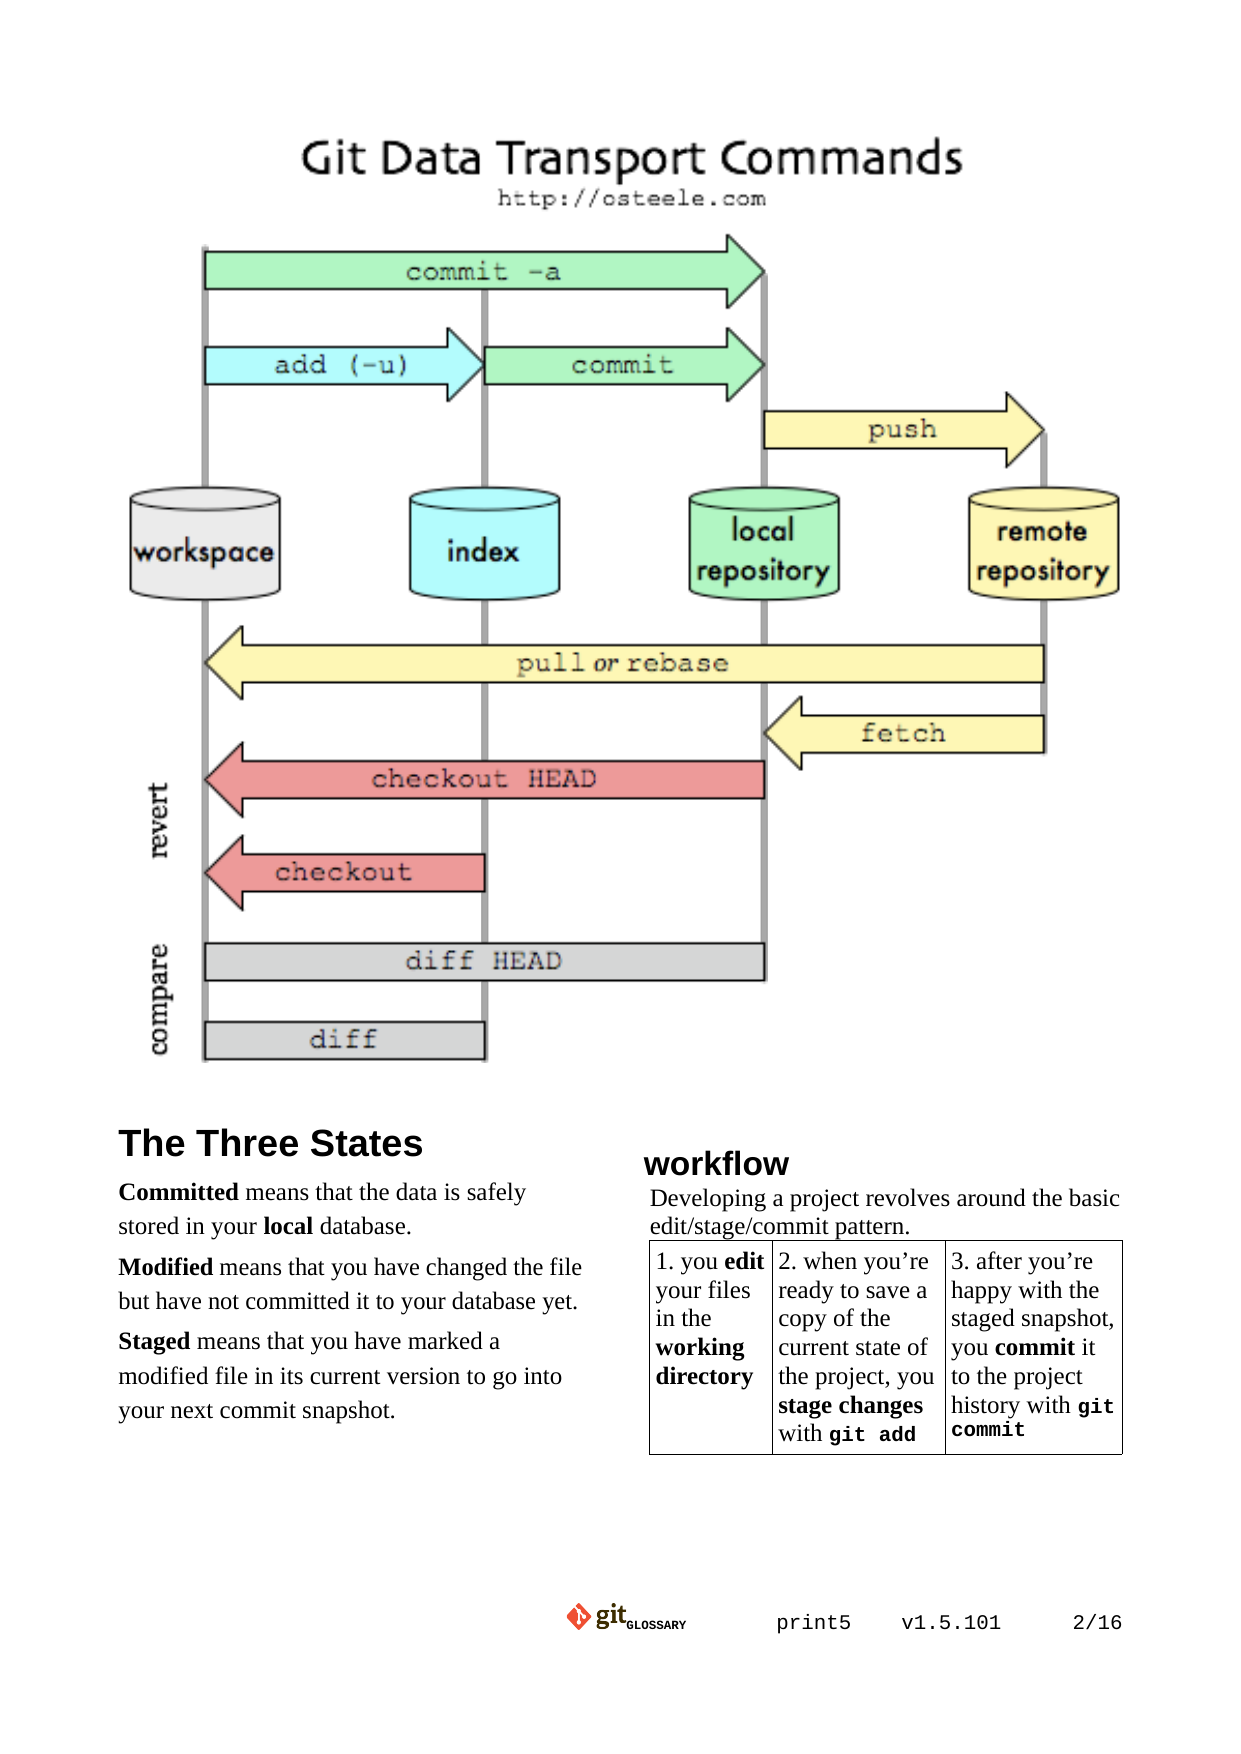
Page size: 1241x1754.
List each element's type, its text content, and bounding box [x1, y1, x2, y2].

picture [566, 1603, 627, 1630]
text Committed means that the data is safely stored in your local database. [118, 1177, 591, 1240]
picture [126, 125, 1122, 1067]
table_header 1. you edit your files in the working directory [650, 1241, 772, 1454]
text Modified means that you have changed the file but have not committed it to your database yet. [118, 1252, 591, 1315]
text Developing a project revolves around the basic edit/stage/commit pattern. [649, 1183, 1122, 1240]
table_header 3. after you’re happy with the staged snapshot, you commit it to the project history with git commit [946, 1241, 1122, 1454]
table_header 2. when you’re ready to save a copy of the current state of the project, you stage changes with git add [773, 1241, 945, 1454]
subtitle workflow [644, 1144, 1122, 1183]
subtitle The Three States [118, 1121, 591, 1164]
text Staged means that you have marked a modified file in its current version to go into your next commit snapshot. [118, 1326, 591, 1424]
